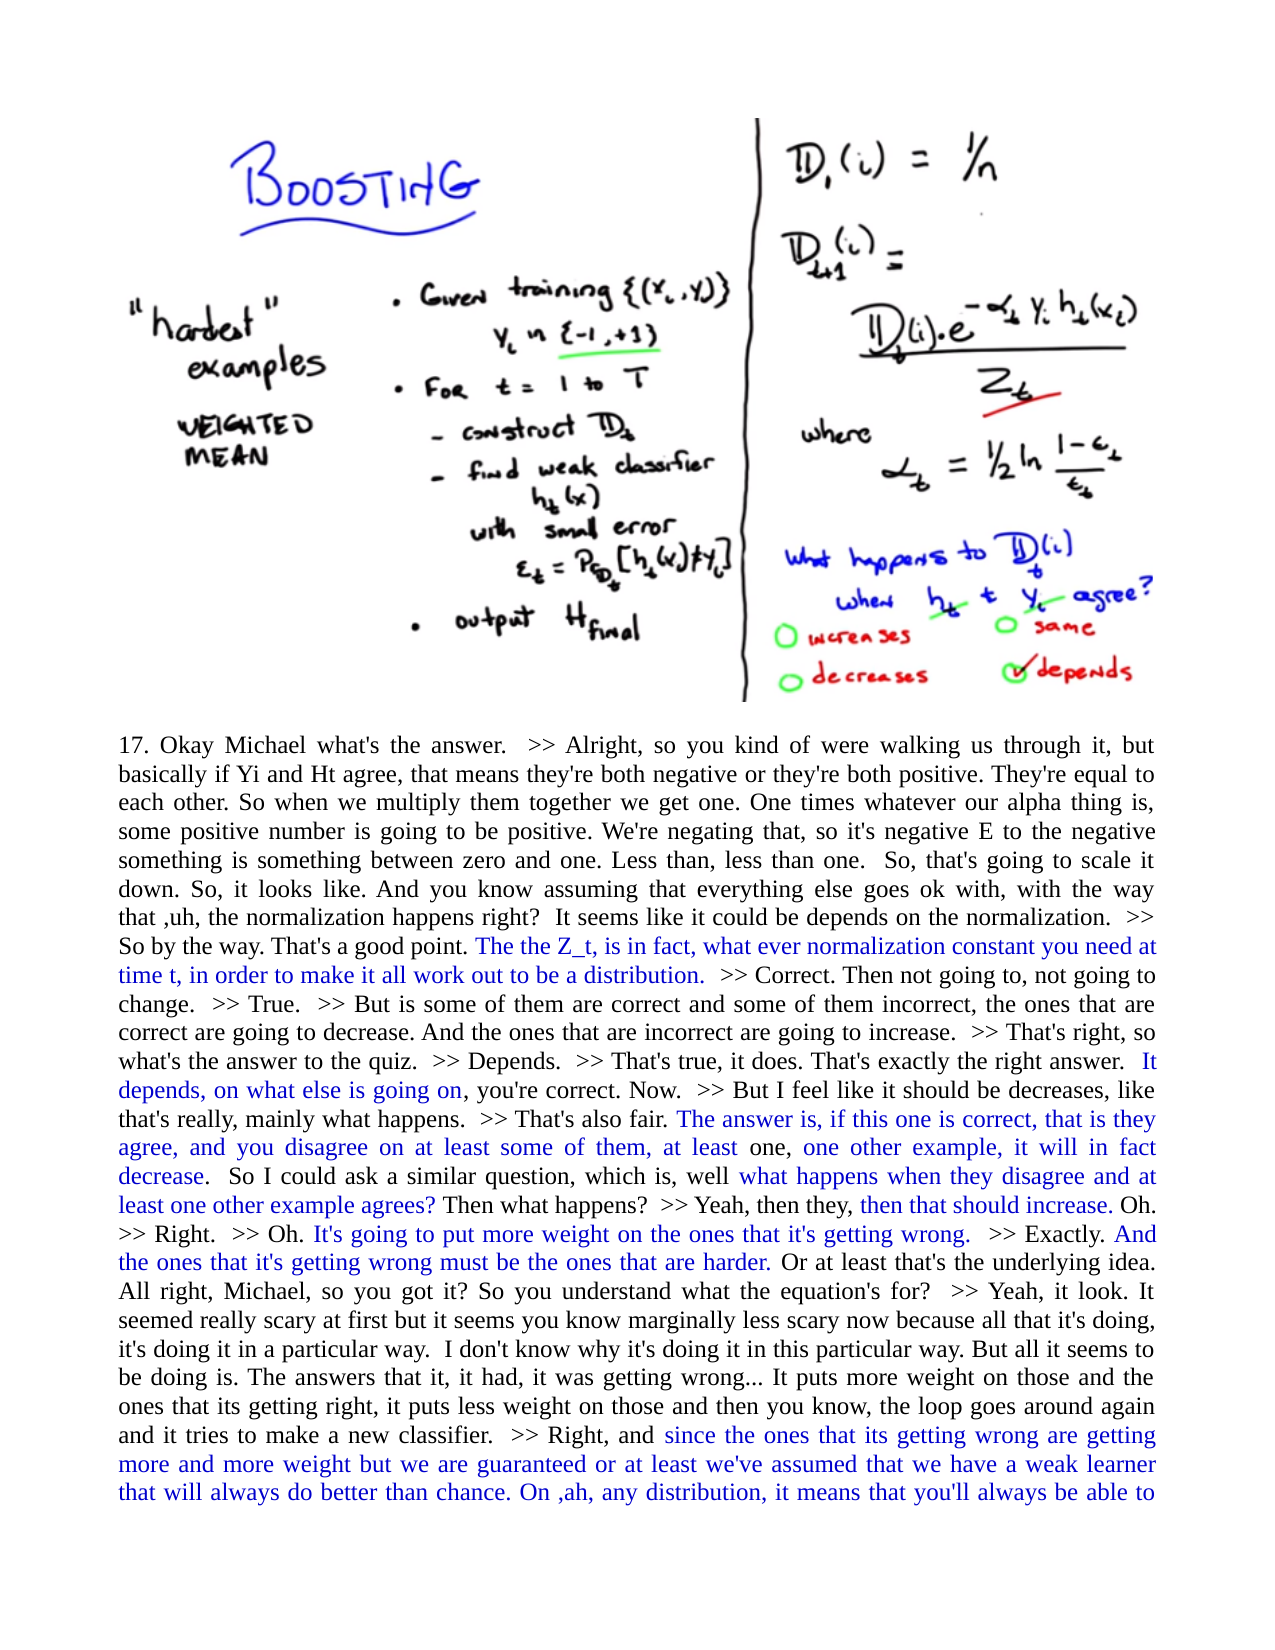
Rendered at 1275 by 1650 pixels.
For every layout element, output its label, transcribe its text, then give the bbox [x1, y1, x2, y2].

picture [118, 118, 1157, 702]
text 17. Okay Michael what's the answer. >> Alright, so you kind of were walking us through it, but basically if Yi and Ht agree, that means they're both negative or they're both positive. They're equal to each other. So when we multiply them together we get one. One times whatever our alpha thing is, some positive number is going to be positive. We're negating that, so it's negative E to the negative something is something between zero and one. Less than, less than one. So, that's going to scale it down. So, it looks like. And you know assuming that everything else goes ok with, with the way that ,uh, the normalization happens right? It seems like it could be depends on the normalization. >> So by the way. That's a good point. The the Z_t, is in fact, what ever normalization constant you need at time t, in order to make it all work out to be a distribution. >> Correct. Then not going to, not going to change. >> True. >> But is some of them are correct and some of them incorrect, the ones that are correct are going to decrease. And the ones that are incorrect are going to increase. >> That's right, so what's the answer to the quiz. >> Depends. >> That's true, it does. That's exactly the right answer. It depends, on what else is going on, you're correct. Now. >> But I feel like it should be decreases, like that's really, mainly what happens. >> That's also fair. The answer is, if this one is correct, that is they agree, and you disagree on at least some of them, at least one, one other example, it will in fact decrease. So I could ask a similar question, which is, well what happens when they disagree and at least one other example agrees? Then what happens? >> Yeah, then they, then that should increase. Oh. >> Right. >> Oh. It's going to put more weight on the ones that it's getting wrong. >> Exactly. And the ones that it's getting wrong must be the ones that are harder. Or at least that's the underlying idea. All right, Michael, so you got it? So you understand what the equation's for? >> Yeah, it look. It seemed really scary at first but it seems you know marginally less scary now because all that it's doing, it's doing it in a particular way. I don't know why it's doing it in this particular way. But all it seems to be doing is. The answers that it, it had, it was getting wrong... It puts more weight on those and the ones that its getting right, it puts less weight on those and then you know, the loop goes around again and it tries to make a new classifier. >> Right, and since the ones that its getting wrong are getting more and more weight but we are guaranteed or at least we've assumed that we have a weak learner that will always do better than chance. On ,ah, any distribution, it means that you'll always be able to [118, 730, 1157, 1506]
